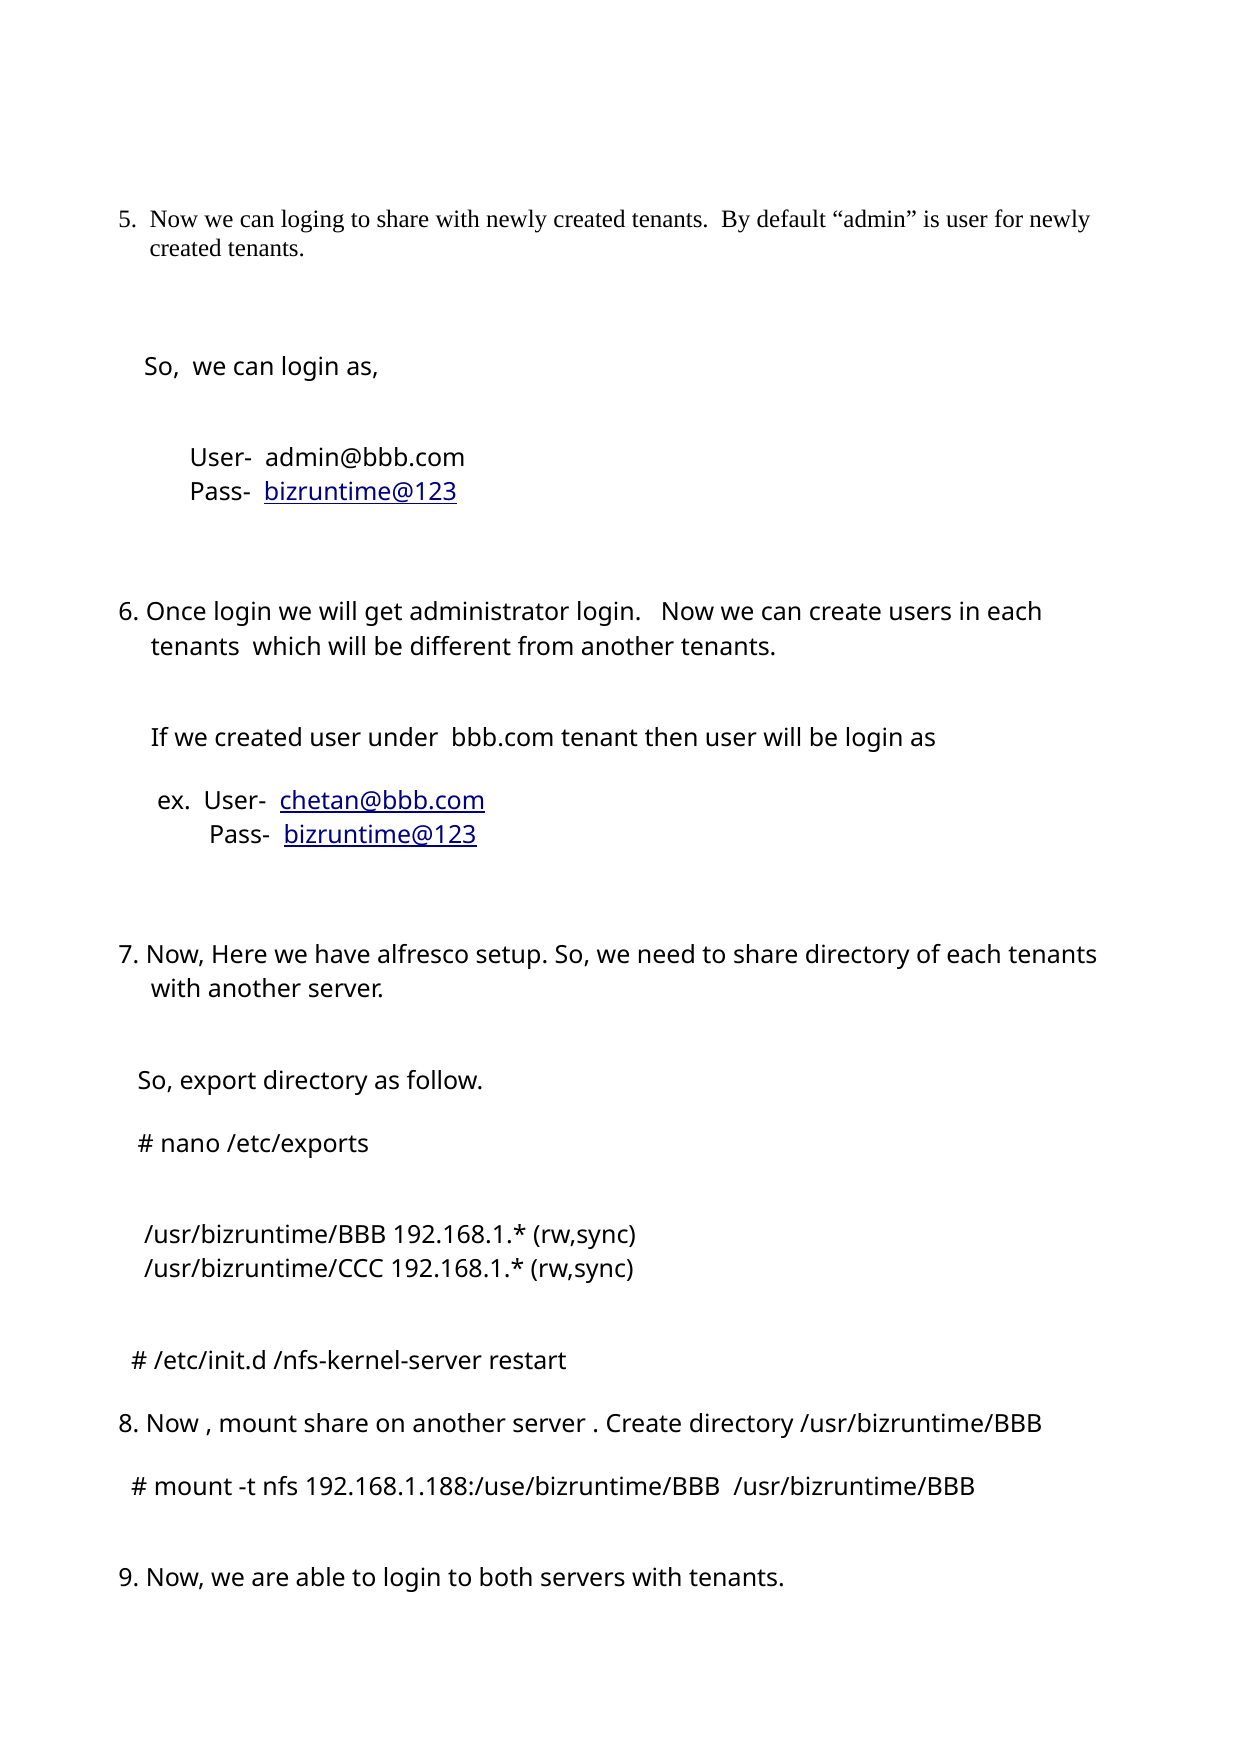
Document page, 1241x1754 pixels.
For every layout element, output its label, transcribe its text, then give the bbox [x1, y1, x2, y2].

text with another server. [118, 971, 1122, 1005]
text 9. Now, we are able to login to both servers with tenants. [118, 1560, 1122, 1594]
text So, we can login as, [118, 348, 1122, 382]
text User- admin@bbb.com [118, 440, 1122, 474]
text 5. Now we can loging to share with newly created tenants. By default “admin” is user for newly [118, 204, 1122, 233]
text # nano /etc/exports [118, 1125, 1122, 1159]
text 8. Now , mount share on another server . Create directory /usr/bizruntime/BBB [118, 1405, 1122, 1439]
text 7. Now, Here we have alfresco setup. So, we need to share directory of each tenants [118, 937, 1122, 971]
text created tenants. [118, 233, 1122, 262]
text Pass- bizruntime@123 [118, 474, 1122, 508]
text # mount -t nfs 192.168.1.188:/use/bizruntime/BBB /usr/bizruntime/BBB [118, 1468, 1122, 1502]
text ex. User- chetan@bbb.com [118, 782, 1122, 817]
text # /etc/init.d /nfs-kernel-server restart [118, 1342, 1122, 1377]
text tenants which will be different from another tenants. [118, 628, 1122, 662]
text If we created user under bbb.com tenant then user will be login as [118, 720, 1122, 754]
text Pass- bizruntime@123 [118, 817, 1122, 851]
text So, export directory as follow. [118, 1062, 1122, 1097]
text /usr/bizruntime/BBB 192.168.1.* (rw,sync) [118, 1217, 1122, 1251]
text /usr/bizruntime/CCC 192.168.1.* (rw,sync) [118, 1251, 1122, 1285]
text 6. Once login we will get administrator login. Now we can create users in each [118, 594, 1122, 628]
